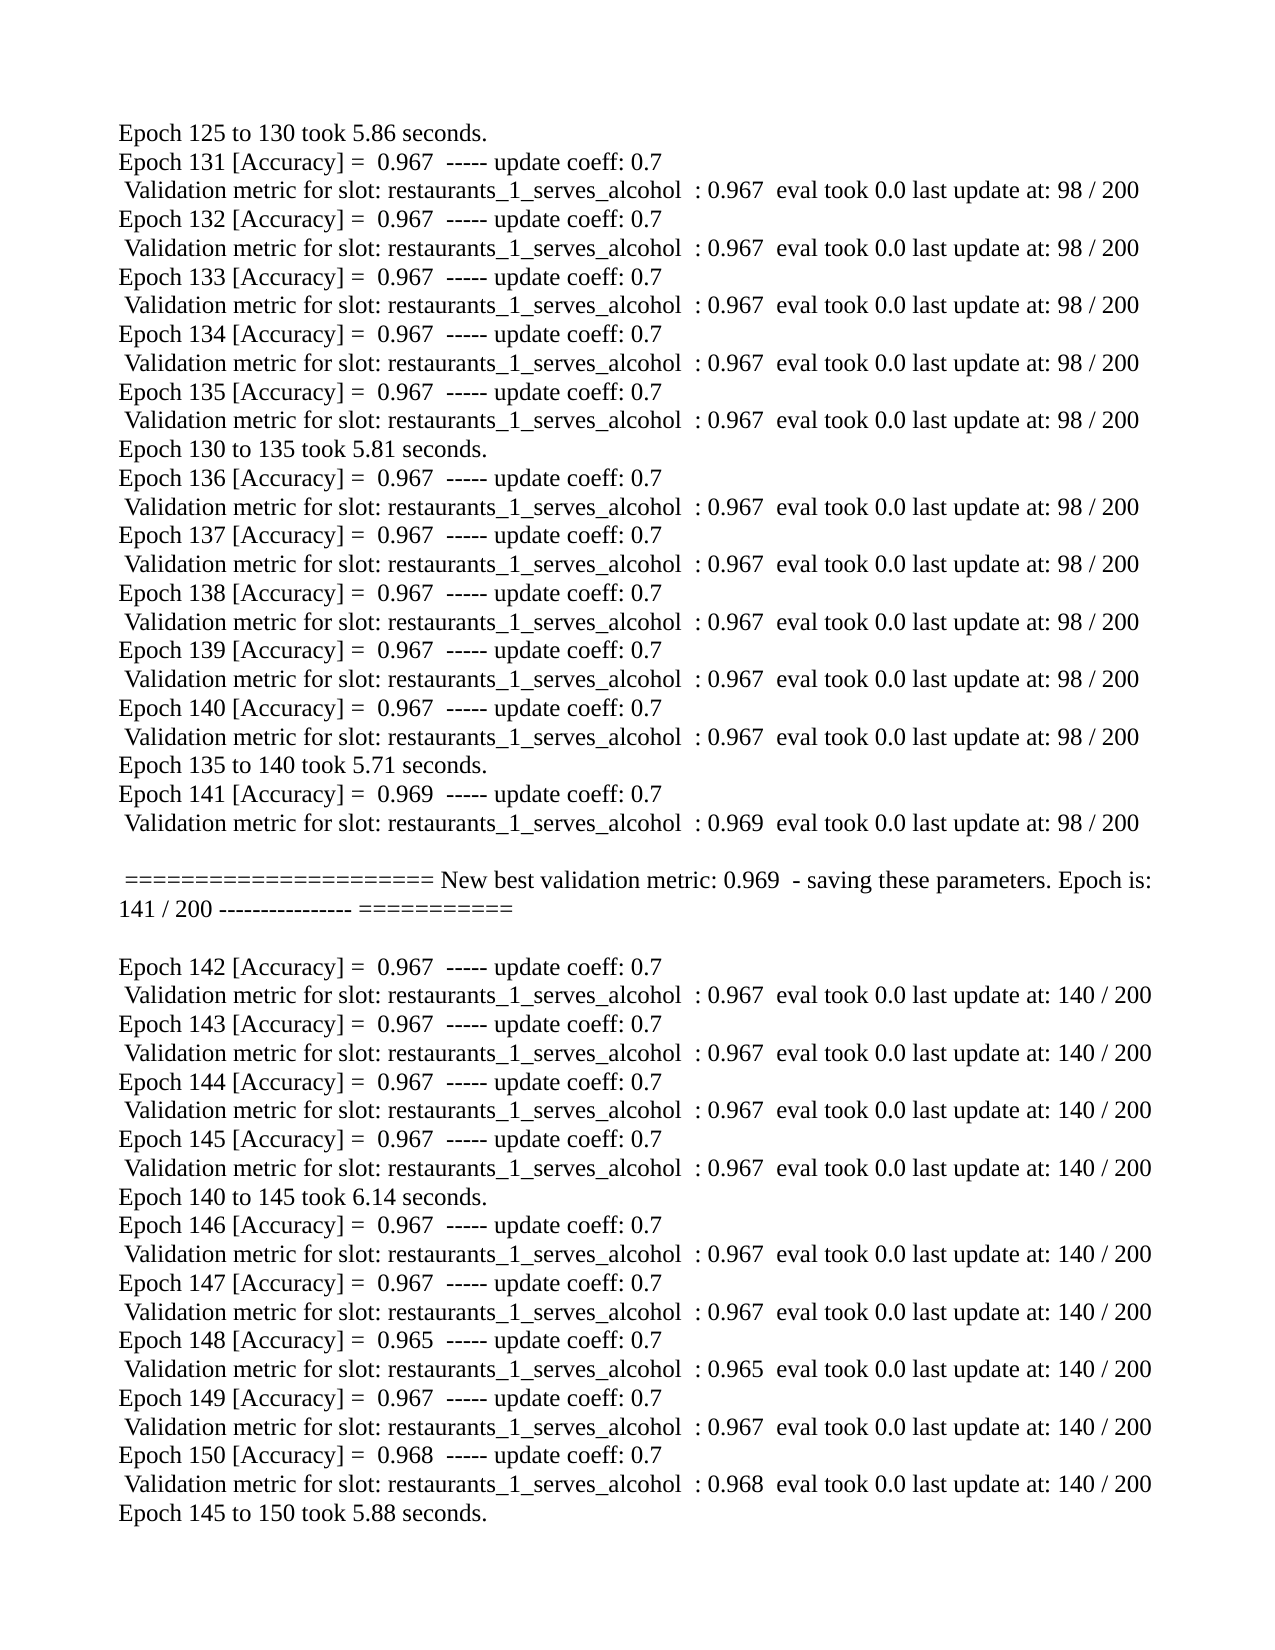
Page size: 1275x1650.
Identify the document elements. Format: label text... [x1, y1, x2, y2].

text Epoch 137 [Accuracy] = 0.967 ----- update coeff: 0.7 [118, 521, 1157, 549]
text Epoch 135 [Accuracy] = 0.967 ----- update coeff: 0.7 [118, 377, 1157, 406]
text ====================== New best validation metric: 0.969 - saving these parameters. Epoch is: 141 / 200 ---------------- =========== [118, 866, 1157, 923]
text Validation metric for slot: restaurants_1_serves_alcohol : 0.969 eval took 0.0 last update at: 98 / 200 [118, 808, 1157, 837]
text Epoch 132 [Accuracy] = 0.967 ----- update coeff: 0.7 [118, 204, 1157, 233]
text Epoch 140 to 145 took 6.14 seconds. [118, 1182, 1157, 1211]
text Validation metric for slot: restaurants_1_serves_alcohol : 0.968 eval took 0.0 last update at: 140 / 200 [118, 1469, 1157, 1498]
text Epoch 145 to 150 took 5.88 seconds. [118, 1498, 1157, 1527]
text Validation metric for slot: restaurants_1_serves_alcohol : 0.967 eval took 0.0 last update at: 98 / 200 [118, 291, 1157, 319]
text Epoch 143 [Accuracy] = 0.967 ----- update coeff: 0.7 [118, 1009, 1157, 1038]
text Epoch 135 to 140 took 5.71 seconds. [118, 751, 1157, 779]
text Epoch 149 [Accuracy] = 0.967 ----- update coeff: 0.7 [118, 1383, 1157, 1412]
text Epoch 141 [Accuracy] = 0.969 ----- update coeff: 0.7 [118, 779, 1157, 808]
text Epoch 145 [Accuracy] = 0.967 ----- update coeff: 0.7 [118, 1124, 1157, 1153]
text Validation metric for slot: restaurants_1_serves_alcohol : 0.967 eval took 0.0 last update at: 98 / 200 [118, 664, 1157, 693]
text Validation metric for slot: restaurants_1_serves_alcohol : 0.967 eval took 0.0 last update at: 98 / 200 [118, 176, 1157, 204]
text Epoch 125 to 130 took 5.86 seconds. [118, 118, 1157, 147]
text Epoch 131 [Accuracy] = 0.967 ----- update coeff: 0.7 [118, 147, 1157, 176]
text Epoch 144 [Accuracy] = 0.967 ----- update coeff: 0.7 [118, 1067, 1157, 1096]
text Validation metric for slot: restaurants_1_serves_alcohol : 0.967 eval took 0.0 last update at: 98 / 200 [118, 492, 1157, 521]
text Validation metric for slot: restaurants_1_serves_alcohol : 0.967 eval took 0.0 last update at: 140 / 200 [118, 1153, 1157, 1182]
text Epoch 147 [Accuracy] = 0.967 ----- update coeff: 0.7 [118, 1268, 1157, 1297]
text Epoch 142 [Accuracy] = 0.967 ----- update coeff: 0.7 [118, 952, 1157, 981]
text Validation metric for slot: restaurants_1_serves_alcohol : 0.967 eval took 0.0 last update at: 140 / 200 [118, 1038, 1157, 1067]
text Epoch 133 [Accuracy] = 0.967 ----- update coeff: 0.7 [118, 262, 1157, 291]
text Epoch 146 [Accuracy] = 0.967 ----- update coeff: 0.7 [118, 1211, 1157, 1239]
text Validation metric for slot: restaurants_1_serves_alcohol : 0.967 eval took 0.0 last update at: 98 / 200 [118, 233, 1157, 262]
text Validation metric for slot: restaurants_1_serves_alcohol : 0.967 eval took 0.0 last update at: 98 / 200 [118, 607, 1157, 636]
text Validation metric for slot: restaurants_1_serves_alcohol : 0.967 eval took 0.0 last update at: 140 / 200 [118, 1239, 1157, 1268]
text Epoch 138 [Accuracy] = 0.967 ----- update coeff: 0.7 [118, 578, 1157, 607]
text Validation metric for slot: restaurants_1_serves_alcohol : 0.967 eval took 0.0 last update at: 140 / 200 [118, 1297, 1157, 1326]
text Validation metric for slot: restaurants_1_serves_alcohol : 0.967 eval took 0.0 last update at: 140 / 200 [118, 1412, 1157, 1441]
text Validation metric for slot: restaurants_1_serves_alcohol : 0.967 eval took 0.0 last update at: 140 / 200 [118, 1096, 1157, 1124]
text Epoch 150 [Accuracy] = 0.968 ----- update coeff: 0.7 [118, 1441, 1157, 1469]
text Epoch 140 [Accuracy] = 0.967 ----- update coeff: 0.7 [118, 693, 1157, 722]
text Validation metric for slot: restaurants_1_serves_alcohol : 0.967 eval took 0.0 last update at: 98 / 200 [118, 722, 1157, 751]
text Validation metric for slot: restaurants_1_serves_alcohol : 0.967 eval took 0.0 last update at: 140 / 200 [118, 981, 1157, 1009]
text Epoch 130 to 135 took 5.81 seconds. [118, 434, 1157, 463]
text Epoch 139 [Accuracy] = 0.967 ----- update coeff: 0.7 [118, 636, 1157, 664]
text Epoch 134 [Accuracy] = 0.967 ----- update coeff: 0.7 [118, 319, 1157, 348]
text Validation metric for slot: restaurants_1_serves_alcohol : 0.967 eval took 0.0 last update at: 98 / 200 [118, 348, 1157, 377]
text Validation metric for slot: restaurants_1_serves_alcohol : 0.965 eval took 0.0 last update at: 140 / 200 [118, 1354, 1157, 1383]
text Epoch 136 [Accuracy] = 0.967 ----- update coeff: 0.7 [118, 463, 1157, 492]
text Epoch 148 [Accuracy] = 0.965 ----- update coeff: 0.7 [118, 1326, 1157, 1354]
text Validation metric for slot: restaurants_1_serves_alcohol : 0.967 eval took 0.0 last update at: 98 / 200 [118, 406, 1157, 434]
text Validation metric for slot: restaurants_1_serves_alcohol : 0.967 eval took 0.0 last update at: 98 / 200 [118, 549, 1157, 578]
